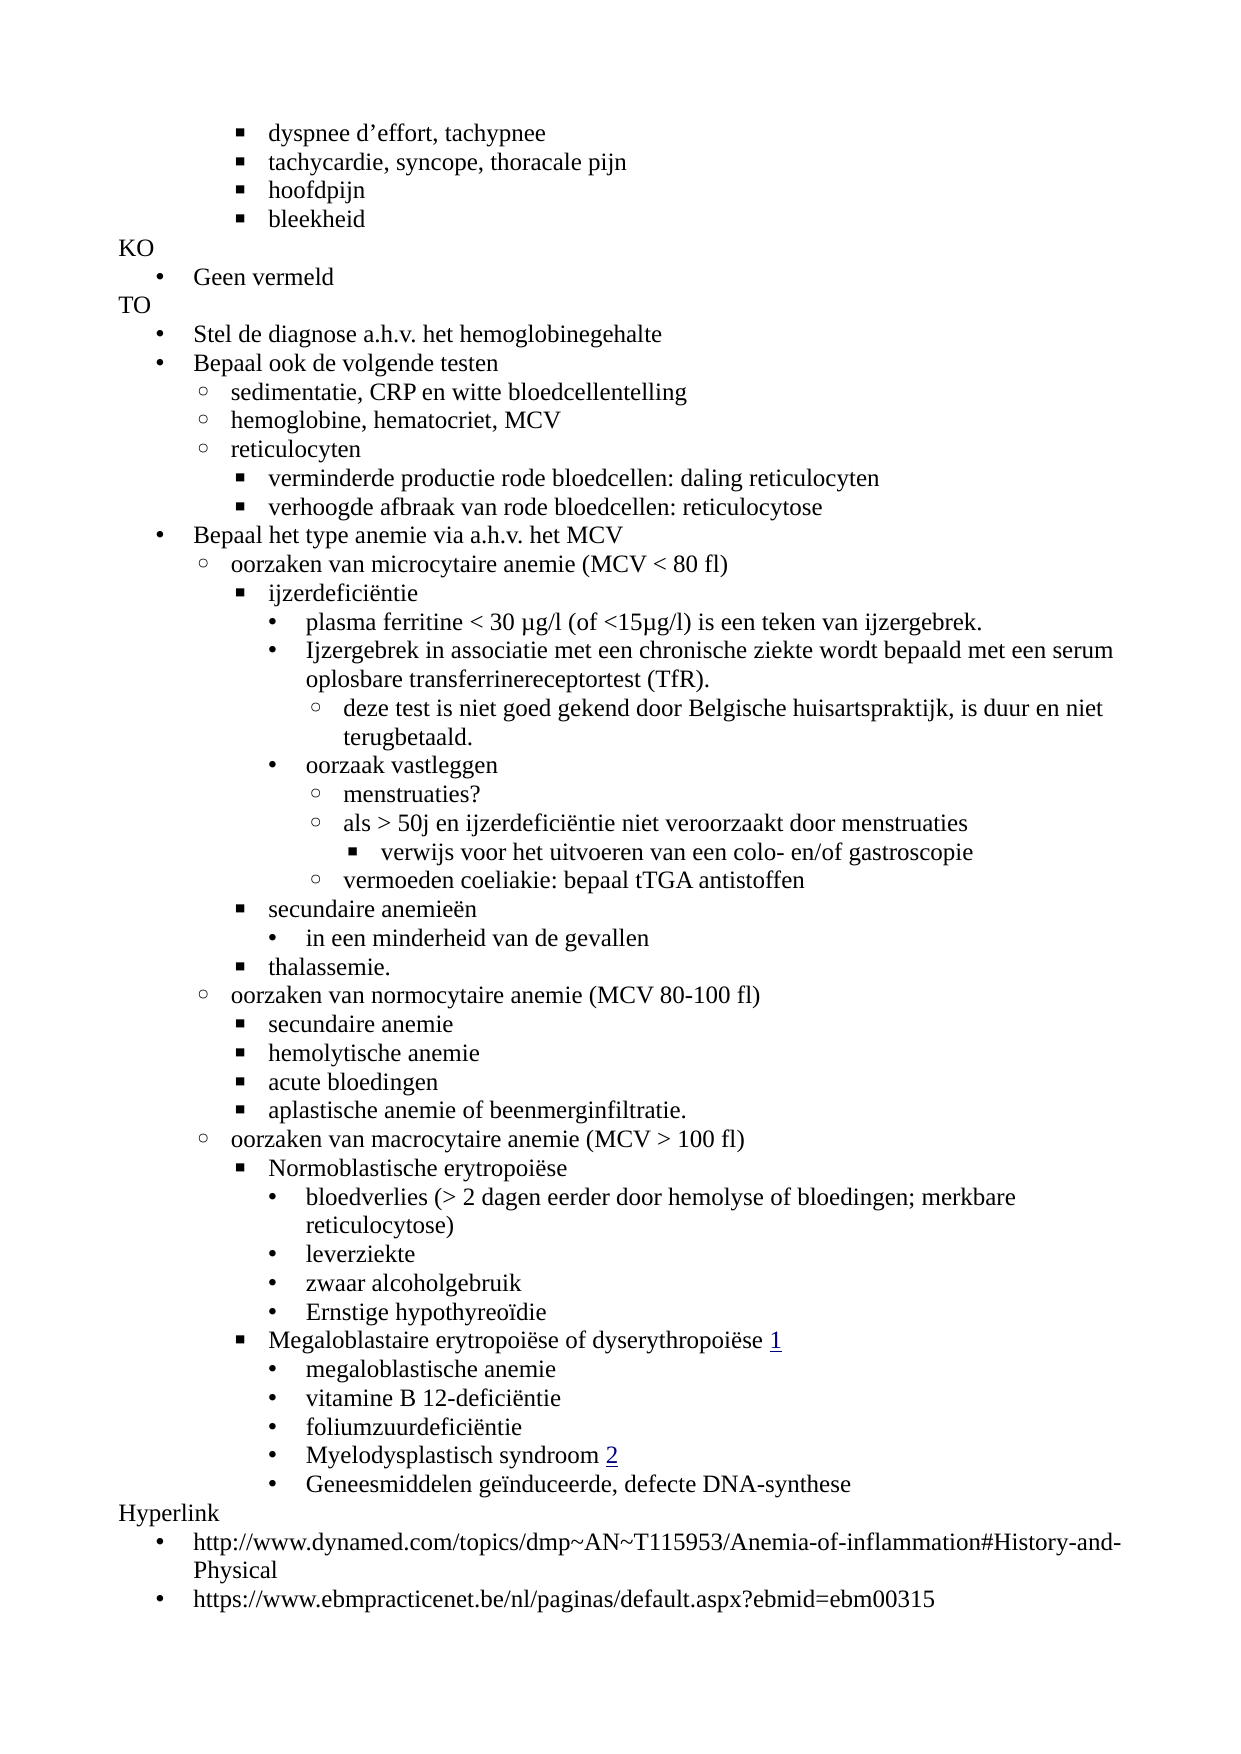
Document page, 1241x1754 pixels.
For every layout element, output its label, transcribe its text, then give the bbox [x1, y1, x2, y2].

list http://www.dynamed.com/topics/dmp~AN~T115953/Anemia-of-inflammation#History-and-Physical [156, 1527, 1122, 1584]
list secundaire anemie [231, 1009, 1122, 1038]
list reticulocyten [193, 434, 1122, 463]
list in een minderheid van de gevallen [268, 923, 1122, 952]
list oorzaken van microcytaire anemie (MCV < 80 fl) [193, 549, 1122, 578]
list vermoeden coeliakie: bepaal tTGA antistoffen [306, 866, 1122, 894]
list oorzaak vastleggen [268, 751, 1122, 779]
list Ernstige hypothyreoïdie [268, 1297, 1122, 1326]
list sedimentatie, CRP en witte bloedcellentelling [193, 377, 1122, 406]
list verminderde productie rode bloedcellen: daling reticulocyten [231, 463, 1122, 492]
list Bepaal ook de volgende testen [156, 348, 1122, 377]
list Ijzergebrek in associatie met een chronische ziekte wordt bepaald met een serum oplosbare transferrinereceptortest (TfR). [268, 636, 1122, 693]
text Hyperlink [118, 1498, 1122, 1527]
list Geen vermeld [156, 262, 1122, 291]
list oorzaken van normocytaire anemie (MCV 80-100 fl) [193, 981, 1122, 1009]
list acute bloedingen [231, 1067, 1122, 1096]
list dyspnee d’effort, tachypnee [231, 118, 1122, 147]
text KO [118, 233, 1122, 262]
list vitamine B 12-deficiëntie [268, 1383, 1122, 1412]
text TO [118, 291, 1122, 319]
list menstruaties? [306, 779, 1122, 808]
list leverziekte [268, 1239, 1122, 1268]
list hemolytische anemie [231, 1038, 1122, 1067]
list foliumzuurdeficiëntie [268, 1412, 1122, 1441]
list Bepaal het type anemie via a.h.v. het MCV [156, 521, 1122, 549]
list verhoogde afbraak van rode bloedcellen: reticulocytose [231, 492, 1122, 521]
list deze test is niet goed gekend door Belgische huisartspraktijk, is duur en niet terugbetaald. [306, 693, 1122, 751]
list Geneesmiddelen geïnduceerde, defecte DNA-synthese [268, 1469, 1122, 1498]
list hemoglobine, hematocriet, MCV [193, 406, 1122, 434]
list bleekheid [231, 204, 1122, 233]
list verwijs voor het uitvoeren van een colo- en/of gastroscopie [343, 837, 1122, 866]
list Myelodysplastisch syndroom 2 [268, 1441, 1122, 1469]
list megaloblastische anemie [268, 1354, 1122, 1383]
list secundaire anemieën [231, 894, 1122, 923]
list thalassemie. [231, 952, 1122, 981]
list als > 50j en ijzerdeficiëntie niet veroorzaakt door menstruaties [306, 808, 1122, 837]
list hoofdpijn [231, 176, 1122, 204]
list Normoblastische erytropoiëse [231, 1153, 1122, 1182]
list bloedverlies (> 2 dagen eerder door hemolyse of bloedingen; merkbare reticulocytose) [268, 1182, 1122, 1239]
list Megaloblastaire erytropoiëse of dyserythropoiëse 1 [231, 1326, 1122, 1354]
list Stel de diagnose a.h.v. het hemoglobinegehalte [156, 319, 1122, 348]
list aplastische anemie of beenmerginfiltratie. [231, 1096, 1122, 1124]
list tachycardie, syncope, thoracale pijn [231, 147, 1122, 176]
list https://www.ebmpracticenet.be/nl/paginas/default.aspx?ebmid=ebm00315 [156, 1584, 1122, 1613]
list plasma ferritine < 30 µg/l (of <15µg/l) is een teken van ijzergebrek. [268, 607, 1122, 636]
list oorzaken van macrocytaire anemie (MCV > 100 fl) [193, 1124, 1122, 1153]
list ijzerdeficiëntie [231, 578, 1122, 607]
list zwaar alcoholgebruik [268, 1268, 1122, 1297]
